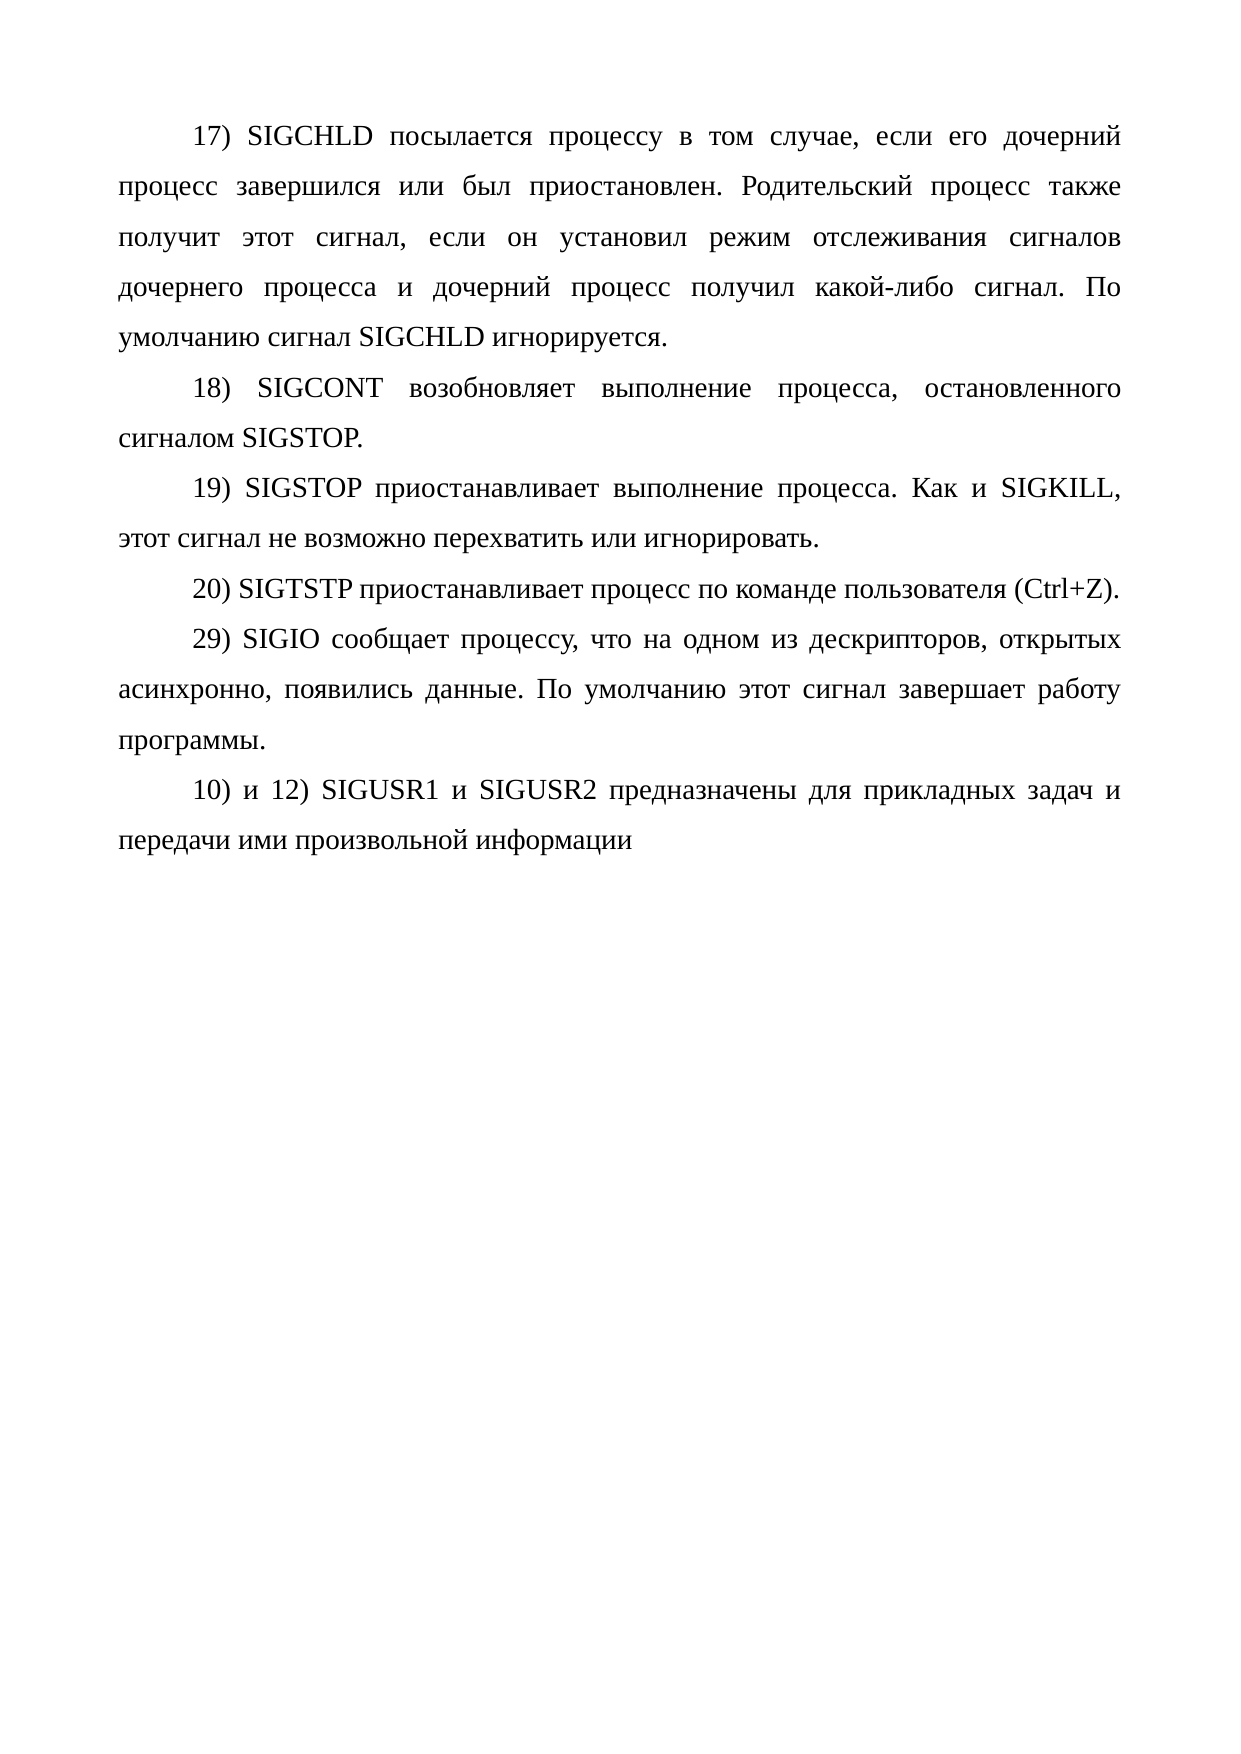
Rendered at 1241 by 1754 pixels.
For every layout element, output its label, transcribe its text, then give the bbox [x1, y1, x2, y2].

text 18) SIGCONT возобновляет выполнение процесса, остановленного сигналом SIGSTOP. [118, 370, 1122, 453]
text 20) SIGTSTP приостанавливает процесс по команде пользователя (Ctrl+Z). [118, 571, 1122, 604]
text 29) SIGIO сообщает процессу, что на одном из дескрипторов, открытых асинхронно, появились данные. По умолчанию этот сигнал завершает работу программы. [118, 621, 1122, 755]
text 17) SIGCHLD посылается процессу в том случае, если его дочерний процесс завершился или был приостановлен. Родительский процесс также получит этот сигнал, если он установил режим отслеживания сигналов дочернего процесса и дочерний процесс получил какой-либо сигнал. По умолчанию сигнал SIGCHLD игнорируется. [118, 118, 1122, 353]
text 10) и 12) SIGUSR1 и SIGUSR2 предназначены для прикладных задач и передачи ими произвольной информации [118, 772, 1122, 856]
text 19) SIGSTOP приостанавливает выполнение процесса. Как и SIGKILL, этот сигнал не возможно перехватить или игнорировать. [118, 470, 1122, 554]
